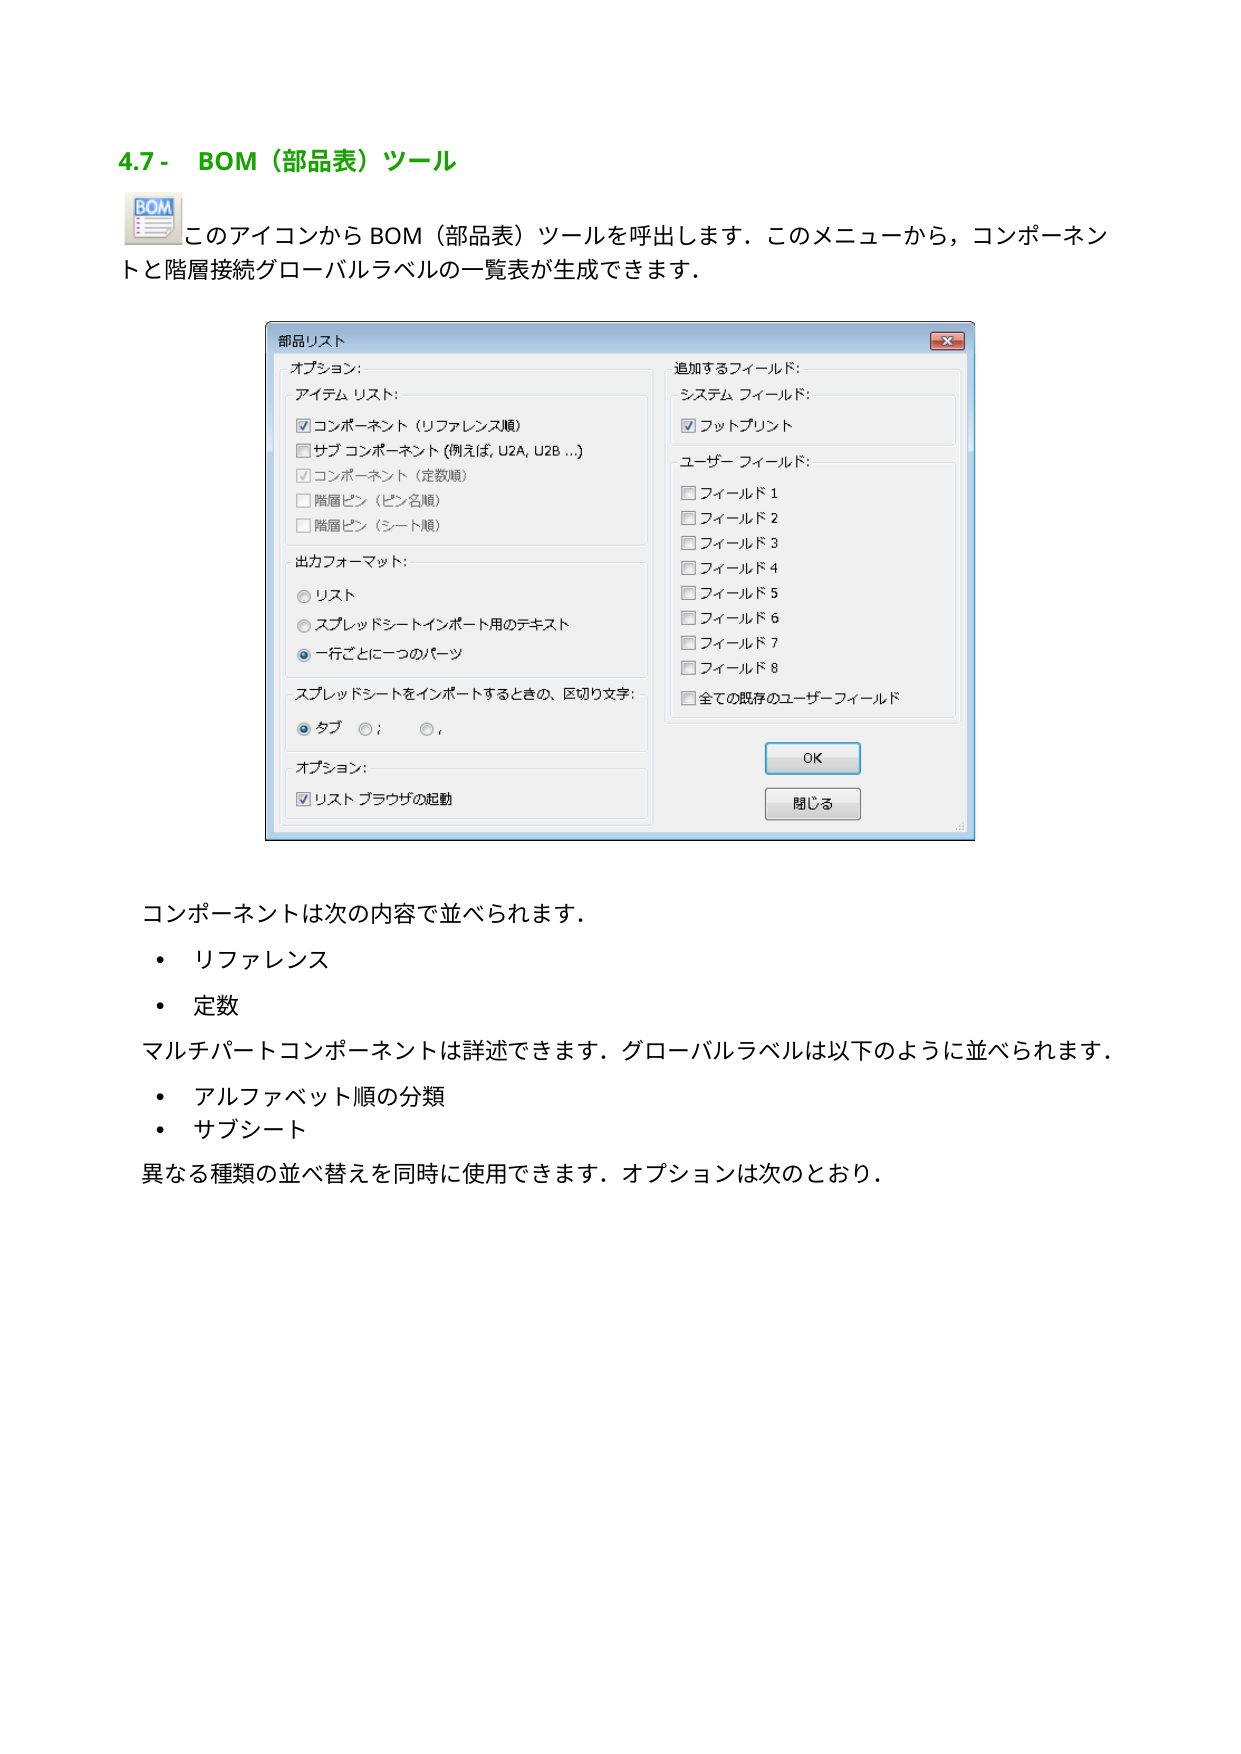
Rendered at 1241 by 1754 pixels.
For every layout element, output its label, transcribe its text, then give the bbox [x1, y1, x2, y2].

list 定数 [156, 987, 1122, 1021]
text マルチパートコンポーネントは詳述できます．グローバルラベルは以下のように並べられます． [118, 1033, 1122, 1066]
subtitle BOM（部品表）ツール [118, 141, 1122, 177]
list サブシート [156, 1112, 1122, 1145]
text 異なる種類の並べ替えを同時に使用できます．オプションは次のとおり． [118, 1158, 1122, 1189]
picture [265, 321, 976, 841]
list リファレンス [156, 942, 1122, 975]
list アルファベット順の分類 [156, 1079, 1122, 1112]
picture [124, 189, 183, 245]
text このアイコンからBOM（部品表）ツールを呼出します．このメニューから，コンポーネントと階層接続グローバルラベルの一覧表が生成できます． [118, 190, 1122, 285]
text コンポーネントは次の内容で並べられます． [118, 896, 1122, 929]
